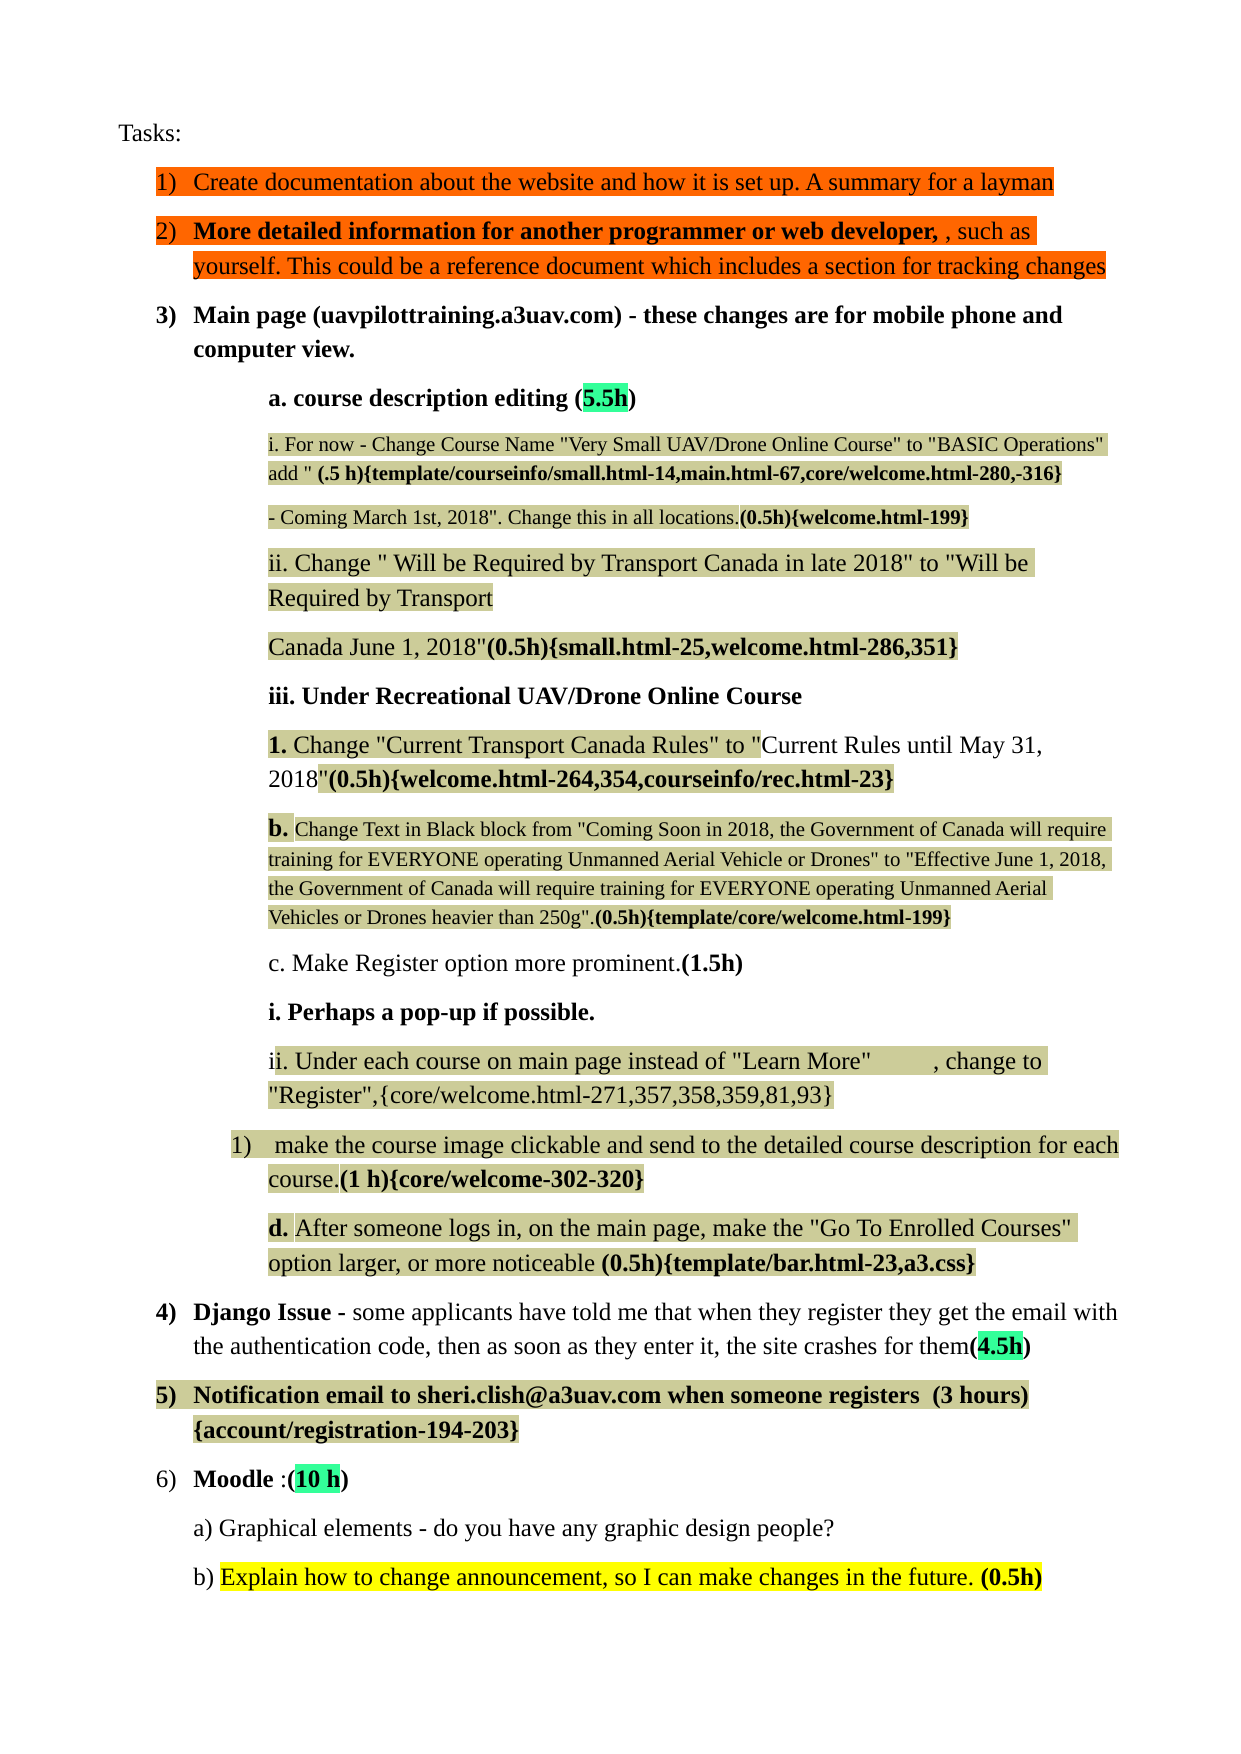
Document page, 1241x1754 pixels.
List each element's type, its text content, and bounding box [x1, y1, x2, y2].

list Moodle :(10 h) [156, 1464, 1122, 1493]
list ii. Under each course on main page instead of "Learn More" , change to "Register",{core/welcome.html-271,357,358,359,81,93} [231, 1046, 1122, 1109]
list More detailed information for another programmer or web developer, , such as yourself. This could be a reference document which includes a section for tracking changes [156, 216, 1122, 279]
list Main page (uavpilottraining.a3uav.com) - these changes are for mobile phone and computer view. [156, 300, 1122, 363]
list Django Issue - some applicants have told me that when they register they get the email with the authentication code, then as soon as they enter it, the site crashes for them(4.5h) [156, 1297, 1122, 1360]
list iii. Under Recreational UAV/Drone Online Course [231, 681, 1122, 709]
text Tasks: [118, 118, 1122, 147]
list b. Change Text in Black block from "Coming Soon in 2018, the Government of Canada will require training for EVERYONE operating Unmanned Aerial Vehicle or Drones" to "Effective June 1, 2018, the Government of Canada will require training for EVERYONE operating Unmanned Aerial Vehicles or Drones heavier than 250g".(0.5h){template/core/welcome.html-199} [231, 813, 1122, 929]
list c. Make Register option more prominent.(1.5h) [231, 948, 1122, 977]
list Notification email to sheri.clish@a3uav.com when someone registers (3 hours){account/registration-194-203} [156, 1380, 1122, 1443]
list i. Perhaps a pop-up if possible. [231, 997, 1122, 1026]
list make the course image clickable and send to the detailed course description for each course.(1 h){core/welcome-302-320} [231, 1130, 1122, 1193]
list a. course description editing (5.5h) [231, 383, 1122, 412]
list i. For now - Change Course Name "Very Small UAV/Drone Online Course" to "BASIC Operations" add " (.5 h){template/courseinfo/small.html-14,main.html-67,core/welcome.html-280,-316} [231, 432, 1122, 485]
list - Coming March 1st, 2018". Change this in all locations.(0.5h){welcome.html-199} [231, 505, 1122, 529]
list Canada June 1, 2018"(0.5h){small.html-25,welcome.html-286,351} [231, 632, 1122, 660]
list a) Graphical elements - do you have any graphic design people? [156, 1513, 1122, 1542]
list b) Explain how to change announcement, so I can make changes in the future. (0.5h) [156, 1562, 1122, 1591]
list 1. Change "Current Transport Canada Rules" to "Current Rules until May 31, 2018"(0.5h){welcome.html-264,354,courseinfo/rec.html-23} [231, 730, 1122, 793]
list d. After someone logs in, on the main page, make the "Go To Enrolled Courses" option larger, or more noticeable (0.5h){template/bar.html-23,a3.css} [231, 1213, 1122, 1276]
list ii. Change " Will be Required by Transport Canada in late 2018" to "Will be Required by Transport [231, 548, 1122, 611]
list Create documentation about the website and how it is set up. A summary for a layman [156, 167, 1122, 196]
